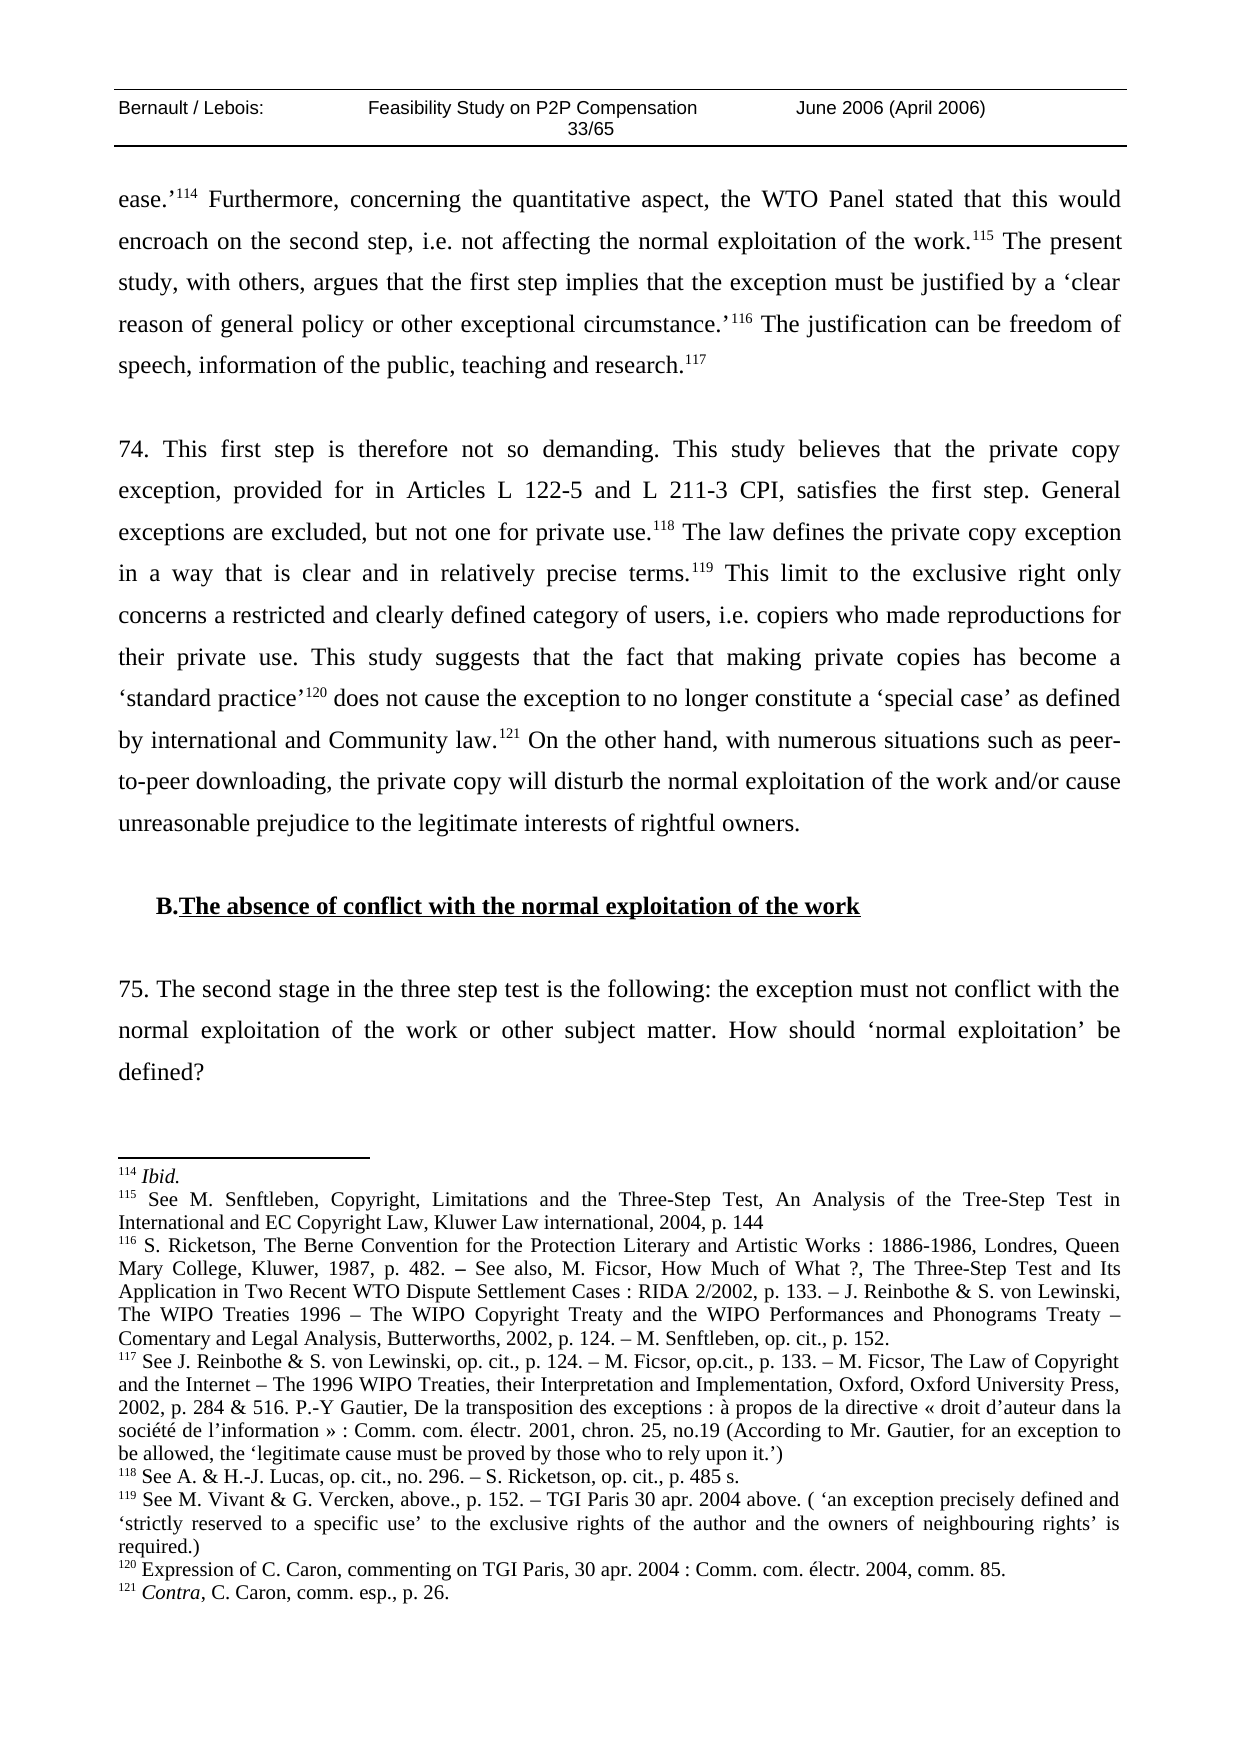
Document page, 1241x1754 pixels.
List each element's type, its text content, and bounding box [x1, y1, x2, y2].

text Ibid. [118, 1164, 1122, 1188]
text S. Ricketson, The Berne Convention for the Protection Literary and Artistic Works : 1886-1986, Londres, Queen Mary College, Kluwer, 1987, p. 482. – See also, M. Ficsor, How Much of What ?, The Three-Step Test and Its Application in Two Recent WTO Dispute Settlement Cases : RIDA 2/2002, p. 133. – J. Reinbothe & S. von Lewinski, The WIPO Treaties 1996 – The WIPO Copyright Treaty and the WIPO Performances and Phonograms Treaty – Comentary and Legal Analysis, Butterworths, 2002, p. 124. – M. Senftleben, op. cit., p. 152. [118, 1234, 1122, 1349]
text In addition, it is generally thought that ‘the sole fact of placing quantitative limits on an exception will not be sufficient to constitute a ‘special case’; otherwise the rule could be avoided with great ease.’ Furthermore, concerning the quantitative aspect, the WTO Panel stated that this would encroach on the second step, i.e. not affecting the normal exploitation of the work. The present study, with others, argues that the first step implies that the exception must be justified by a ‘clear reason of general policy or other exceptional circumstance.’ The justification can be freedom of speech, information of the public, teaching and research. [118, 185, 1122, 379]
text See J. Reinbothe & S. von Lewinski, op. cit., p. 124. – M. Ficsor, op.cit., p. 133. – M. Ficsor, The Law of Copyright and the Internet – The 1996 WIPO Treaties, their Interpretation and Implementation, Oxford, Oxford University Press, 2002, p. 284 & 516. P.-Y Gautier, De la transposition des exceptions : à propos de la directive « droit d’auteur dans la société de l’information » : Comm. com. électr. 2001, chron. 25, no.19 (According to Mr. Gautier, for an exception to be allowed, the ‘legitimate cause must be proved by those who to rely upon it.’) [118, 1349, 1122, 1465]
text Expression of C. Caron, commenting on TGI Paris, 30 apr. 2004 : Comm. com. électr. 2004, comm. 85. [118, 1558, 1122, 1581]
text 75. The second stage in the three step test is the following: the exception must not conflict with the normal exploitation of the work or other subject matter. How should ‘normal exploitation’ be defined? [118, 975, 1122, 1086]
text See M. Senftleben, Copyright, Limitations and the Three-Step Test, An Analysis of the Tree-Step Test in International and EC Copyright Law, Kluwer Law international, 2004, p. 144 [118, 1188, 1122, 1234]
text Contra, C. Caron, comm. esp., p. 26. [118, 1581, 1122, 1604]
text See M. Vivant & G. Vercken, above., p. 152. – TGI Paris 30 apr. 2004 above. ( ‘an exception precisely defined and ‘strictly reserved to a specific use’ to the exclusive rights of the author and the owners of neighbouring rights’ is required.) [118, 1488, 1122, 1558]
list The absence of conflict with the normal exploitation of the work [156, 892, 1122, 920]
text See A. & H.-J. Lucas, op. cit., no. 296. – S. Ricketson, op. cit., p. 485 s. [118, 1465, 1122, 1488]
text 74. This first step is therefore not so demanding. This study believes that the private copy exception, provided for in Articles L 122-5 and L 211-3 CPI, satisfies the first step. General exceptions are excluded, but not one for private use. The law defines the private copy exception in a way that is clear and in relatively precise terms. This limit to the exclusive right only concerns a restricted and clearly defined category of users, i.e. copiers who made reproductions for their private use. This study suggests that the fact that making private copies has become a ‘standard practice’ does not cause the exception to no longer constitute a ‘special case’ as defined by international and Community law. On the other hand, with numerous situations such as peer-to-peer downloading, the private copy will disturb the normal exploitation of the work and/or cause unreasonable prejudice to the legitimate interests of rightful owners. [118, 435, 1122, 837]
